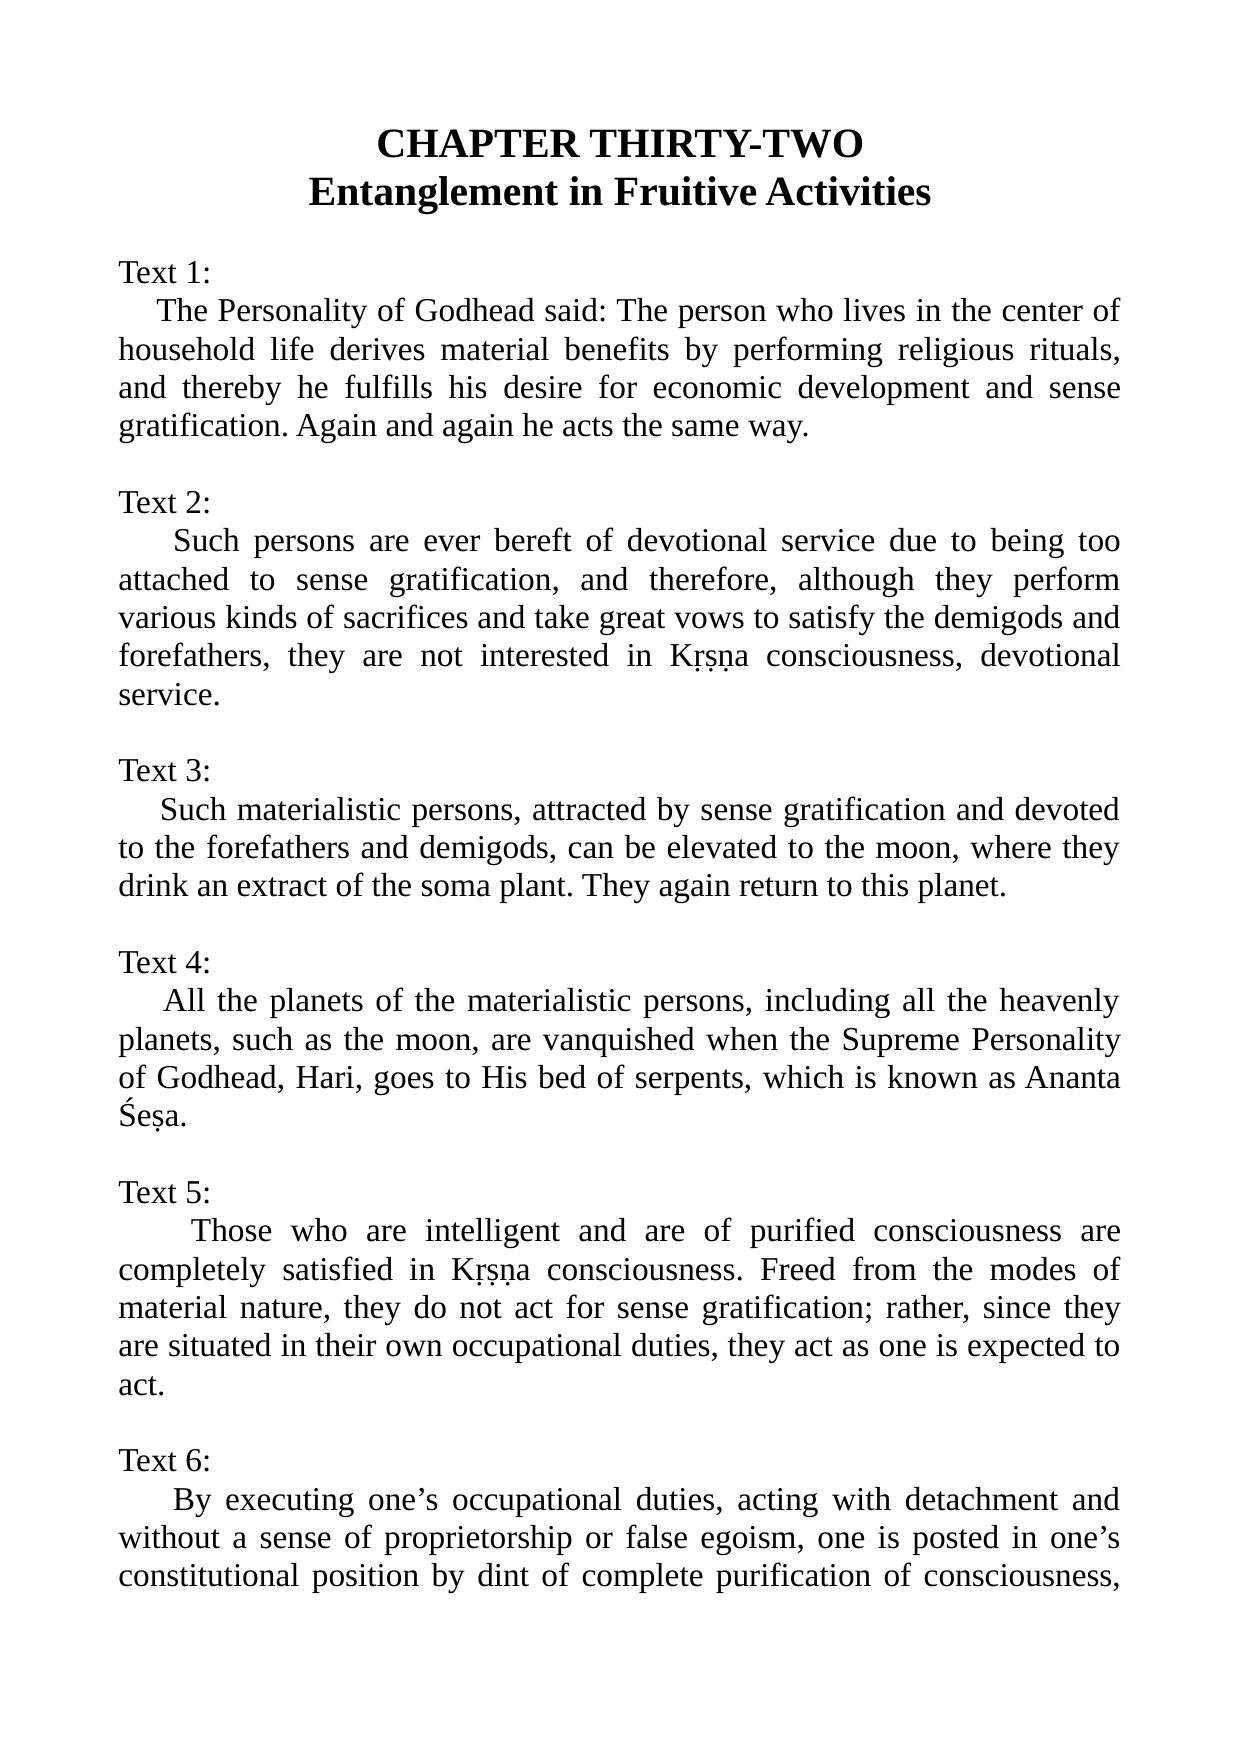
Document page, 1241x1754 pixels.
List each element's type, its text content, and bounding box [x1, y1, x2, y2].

text Text 3: [118, 751, 1122, 789]
text Text 4: [118, 942, 1122, 981]
text The Personality of Godhead said: The person who lives in the center of household life derives material benefits by performing religious rituals, and thereby he fulfills his desire for economic development and sense gratification. Again and again he acts the same way. [118, 291, 1122, 444]
text Entanglement in Fruitive Activities [118, 166, 1122, 214]
text Text 2: [118, 482, 1122, 521]
text Text 6: [118, 1441, 1122, 1479]
text Those who are intelligent and are of purified consciousness are completely satisfied in Kṛṣṇa consciousness. Freed from the modes of material nature, they do not act for sense gratification; rather, since they are situated in their own occupational duties, they act as one is expected to act. [118, 1211, 1122, 1402]
text Such materialistic persons, attracted by sense gratification and devoted to the forefathers and demigods, can be elevated to the moon, where they drink an extract of the soma plant. They again return to this planet. [118, 789, 1122, 904]
text By executing one’s occupational duties, acting with detachment and without a sense of proprietorship or false egoism, one is posted in one’s constitutional position by dint of complete purification of consciousness, [118, 1479, 1122, 1594]
text All the planets of the materialistic persons, including all the heavenly planets, such as the moon, are vanquished when the Supreme Personality of Godhead, Hari, goes to His bed of serpents, which is known as Ananta Śeṣa. [118, 981, 1122, 1134]
text Text 5: [118, 1172, 1122, 1211]
text CHAPTER THIRTY-TWO [118, 118, 1122, 166]
text Such persons are ever bereft of devotional service due to being too attached to sense gratification, and therefore, although they perform various kinds of sacrifices and take great vows to satisfy the demigods and forefathers, they are not interested in Kṛṣṇa consciousness, devotional service. [118, 521, 1122, 712]
text Text 1: [118, 252, 1122, 291]
